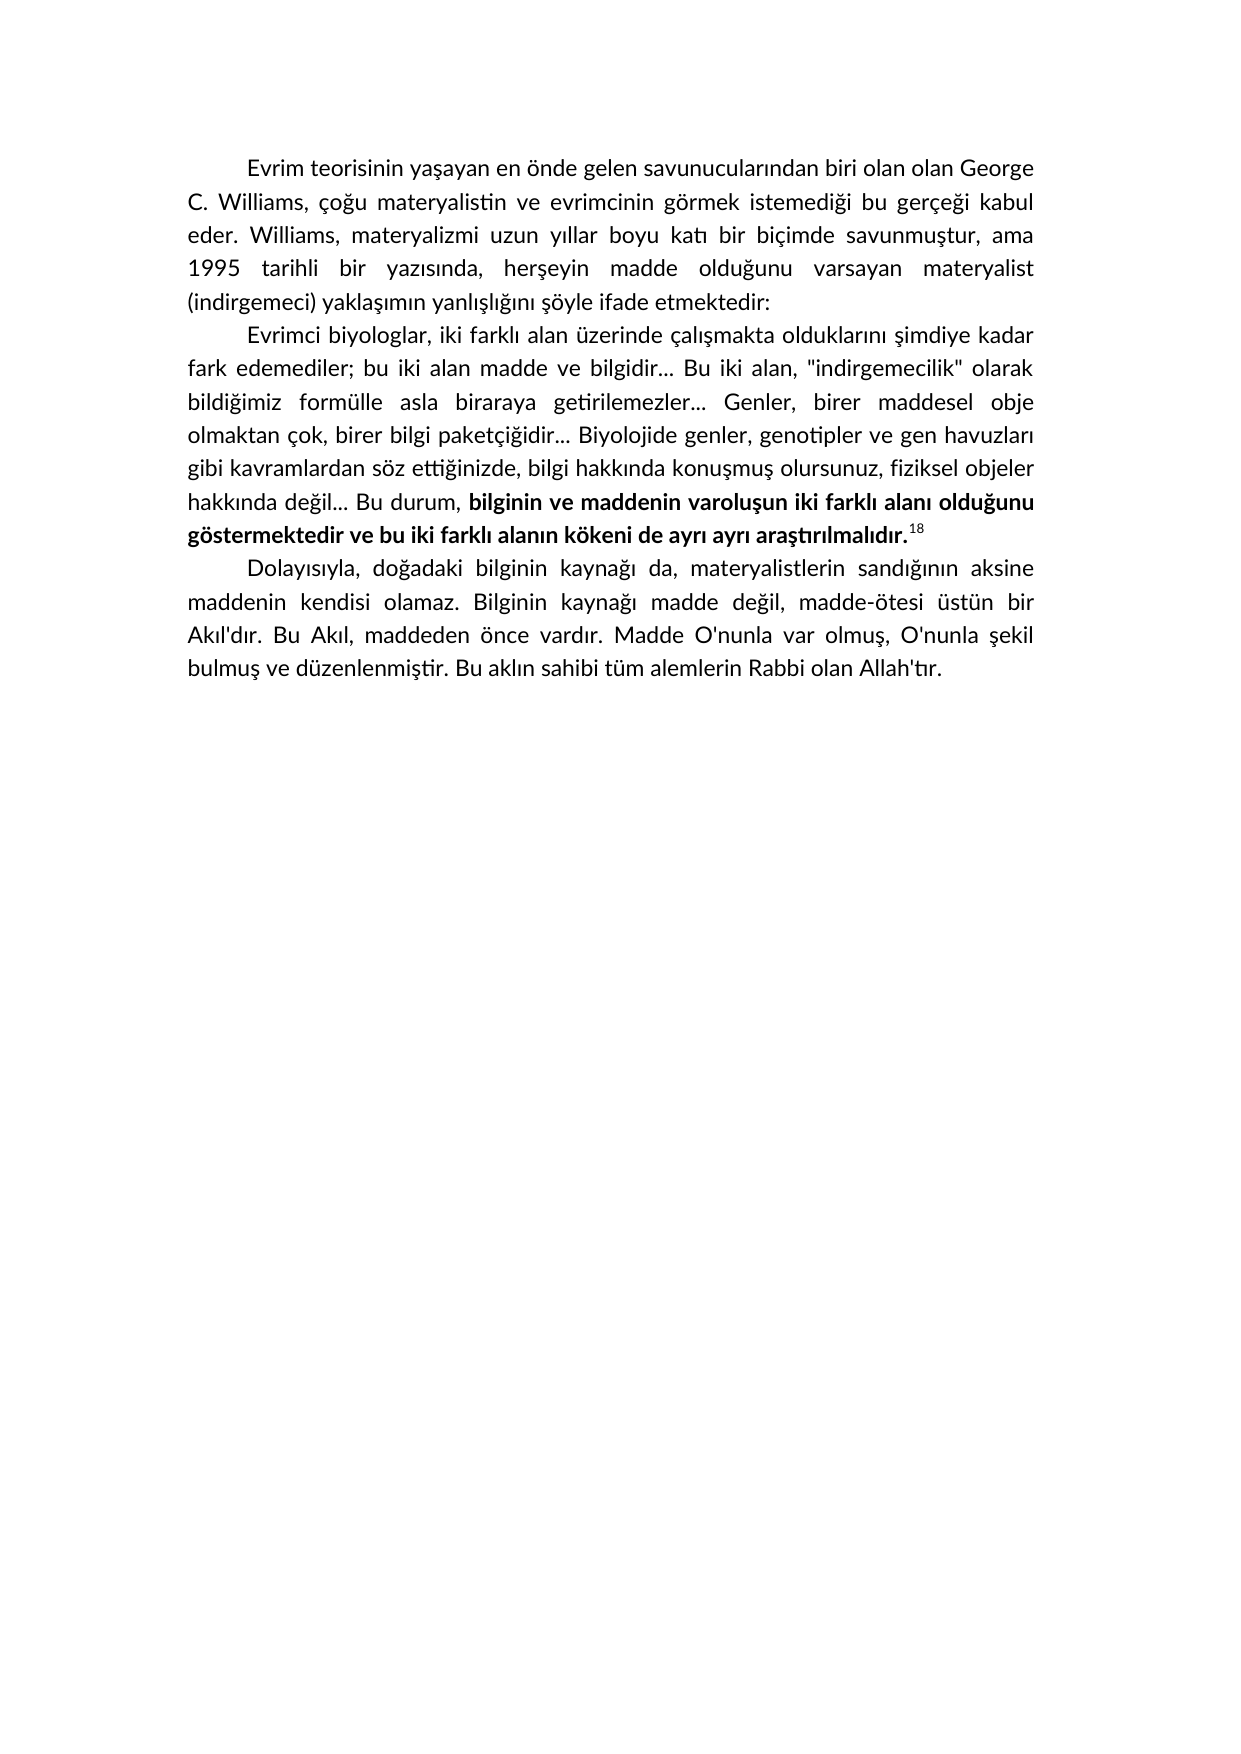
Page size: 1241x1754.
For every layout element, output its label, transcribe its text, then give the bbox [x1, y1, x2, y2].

text Evrim teorisinin yaşayan en önde gelen savunucularından biri olan olan George C. Williams, çoğu materyalistin ve evrimcinin görmek istemediği bu gerçeği kabul eder. Williams, materyalizmi uzun yıllar boyu katı bir biçimde savunmuştur, ama 1995 tarihli bir yazısında, herşeyin madde olduğunu varsayan materyalist (indirgemeci) yaklaşımın yanlışlığını şöyle ifade etmektedir: [187, 150, 1035, 317]
text Evrimci biyologlar, iki farklı alan üzerinde çalışmakta olduklarını şimdiye kadar fark edemediler; bu iki alan madde ve bilgidir... Bu iki alan, "indirgemecilik" olarak bildiğimiz formülle asla biraraya getirilemezler... Genler, birer maddesel obje olmaktan çok, birer bilgi paketçiğidir... Biyolojide genler, genotipler ve gen havuzları gibi kavramlardan söz ettiğinizde, bilgi hakkında konuşmuş olursunuz, fiziksel objeler hakkında değil... Bu durum, bilginin ve maddenin varoluşun iki farklı alanı olduğunu göstermektedir ve bu iki farklı alanın kökeni de ayrı ayrı araştırılmalıdır.18 [187, 317, 1035, 550]
text Dolayısıyla, doğadaki bilginin kaynağı da, materyalistlerin sandığının aksine maddenin kendisi olamaz. Bilginin kaynağı madde değil, madde-ötesi üstün bir Akıl'dır. Bu Akıl, maddeden önce vardır. Madde O'nunla var olmuş, O'nunla şekil bulmuş ve düzenlenmiştir. Bu aklın sahibi tüm alemlerin Rabbi olan Allah'tır. [187, 550, 1035, 683]
